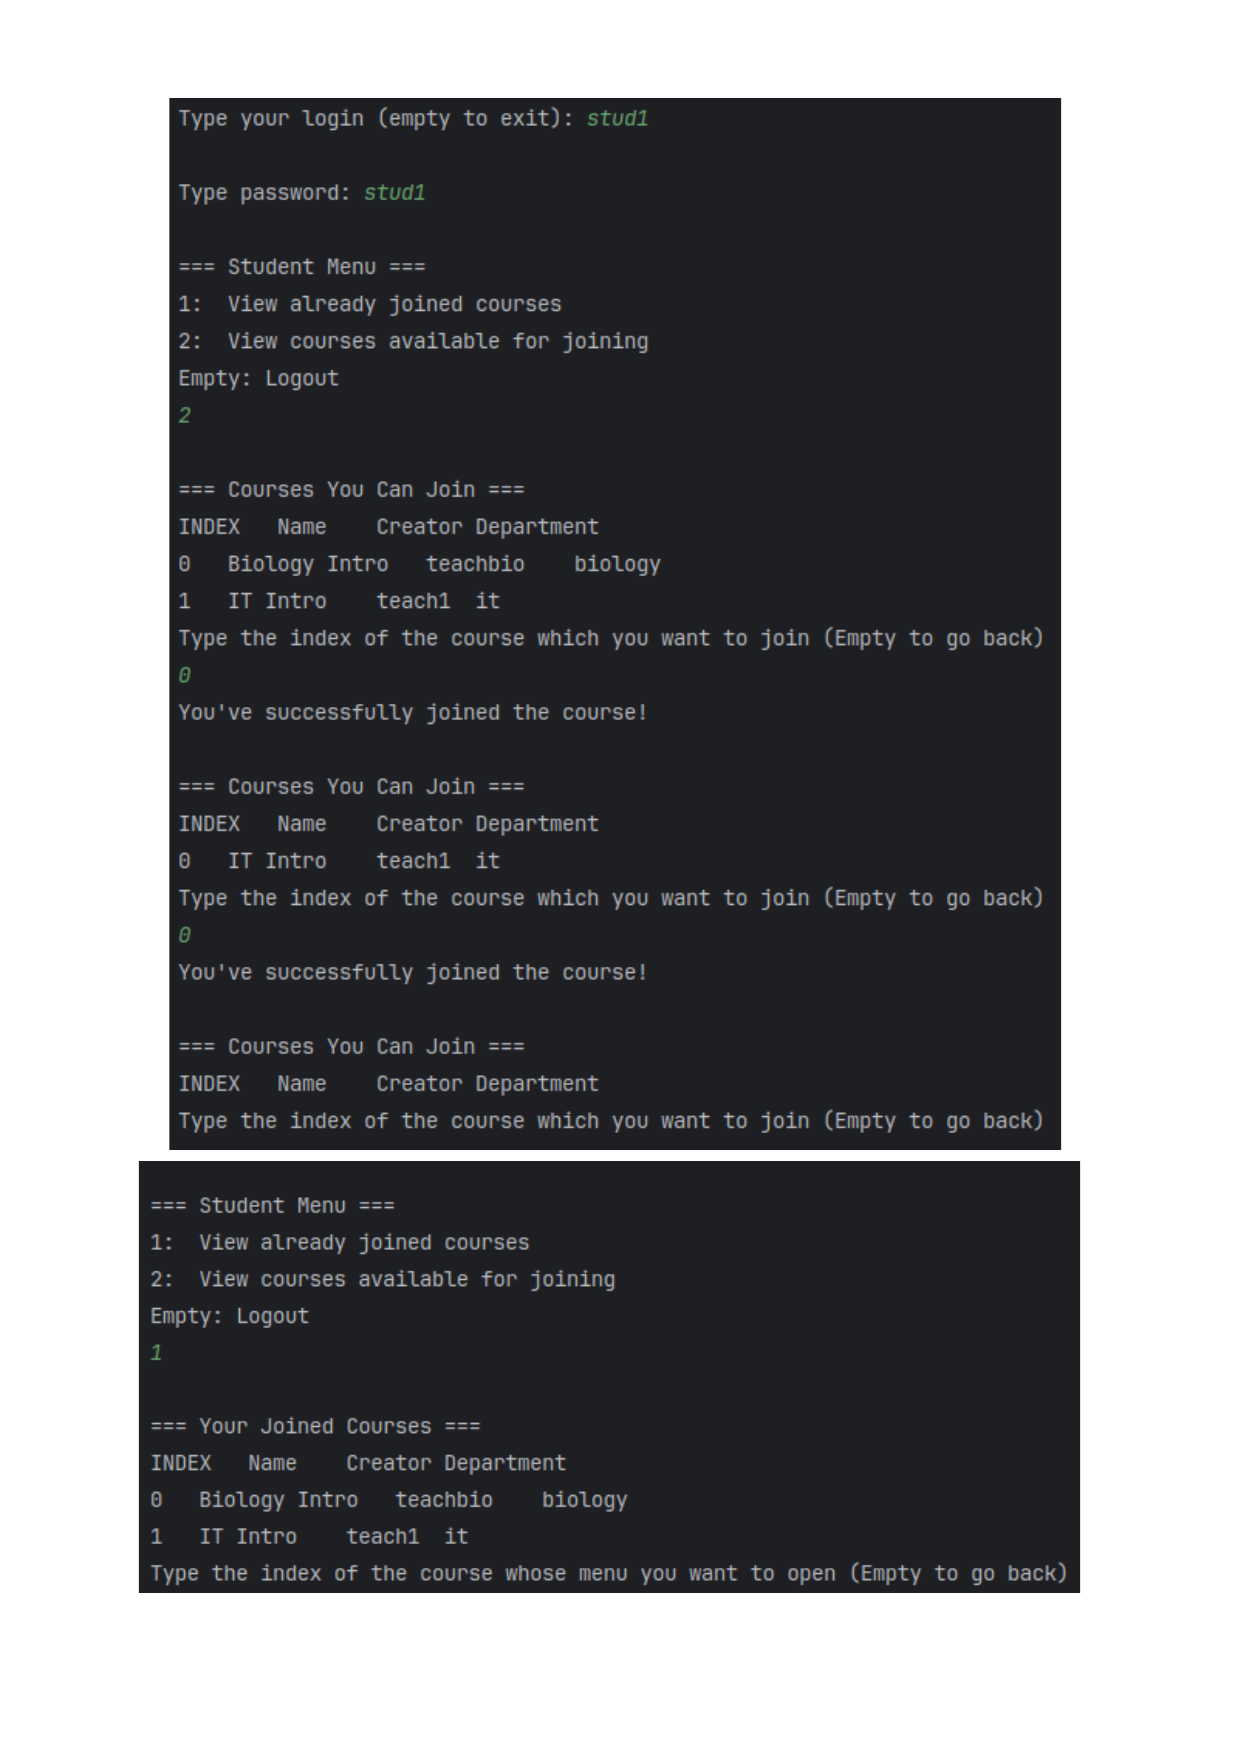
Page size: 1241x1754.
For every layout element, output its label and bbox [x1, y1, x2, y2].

picture [169, 98, 1062, 1150]
picture [138, 1161, 1081, 1593]
